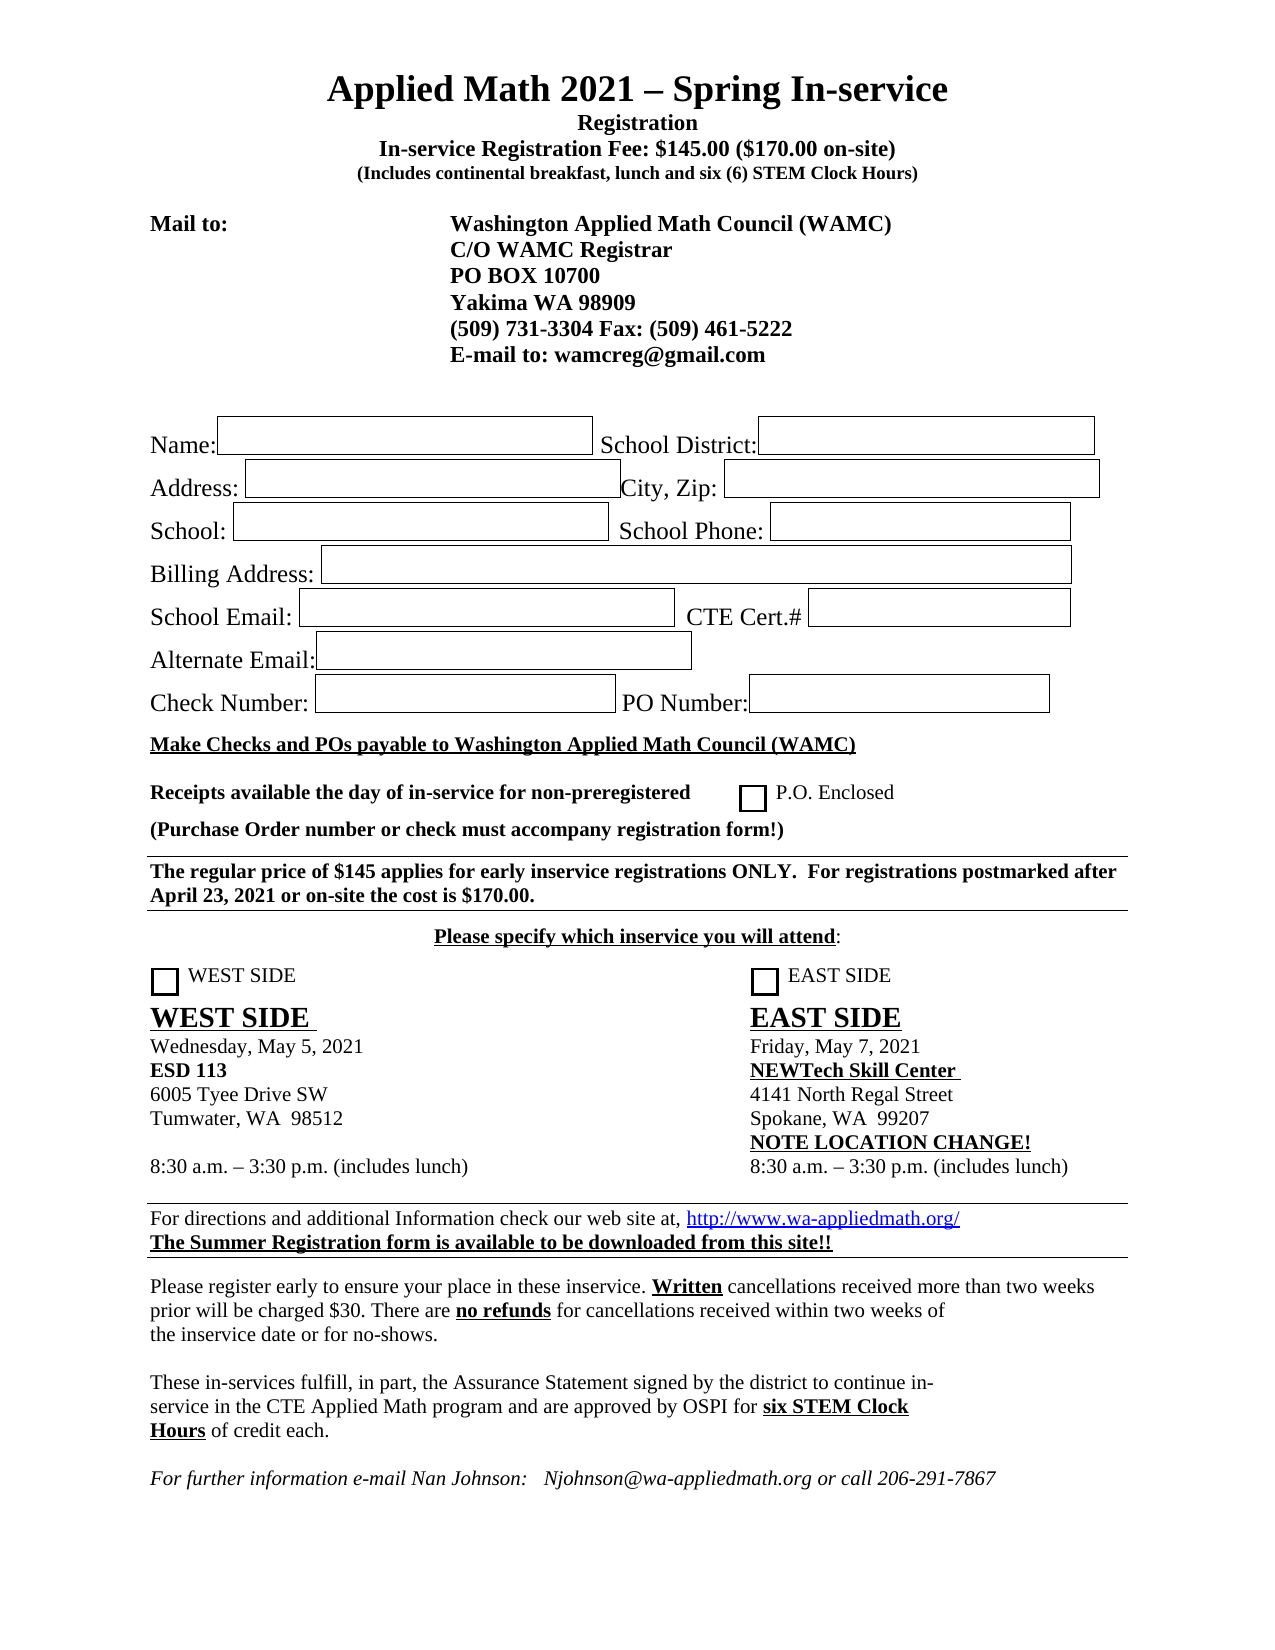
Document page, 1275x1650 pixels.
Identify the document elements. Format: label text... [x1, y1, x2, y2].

text Receipts available the day of in-service for non-preregistered [150, 780, 738, 817]
text C/O WAMC Registrar [150, 236, 1125, 262]
text Please register early to ensure your place in these inservice. Written cancellations received more than two weeks prior will be charged $30. There are no refunds for cancellations received within two weeks of [150, 1274, 1125, 1322]
text NOTE LOCATION CHANGE! [150, 1130, 1125, 1154]
text Alternate Email: [150, 631, 1125, 674]
text the inservice date or for no-shows. [150, 1322, 1125, 1346]
text Tumwater, WA 98512 Spokane, WA 99207 [150, 1106, 1125, 1130]
text Billing Address: [150, 545, 1125, 588]
text Address: City, Zip: [150, 459, 1125, 502]
text Please specify which inservice you will attend: [150, 924, 1125, 948]
text ESD 113 NEWTech Skill Center [150, 1058, 1125, 1082]
text P.O. Enclosed [776, 780, 1125, 817]
text In-service Registration Fee: $145.00 ($170.00 on-site) [150, 136, 1125, 162]
text PO BOX 10700 [150, 262, 1125, 289]
text Hours of credit each. [150, 1418, 1125, 1442]
text E-mail to: wamcreg@gmail.com [150, 342, 1125, 368]
subtitle Applied Math 2021 – Spring In-service [150, 66, 1125, 109]
text service in the CTE Applied Math program and are approved by OSPI for six STEM Clock [150, 1394, 1125, 1418]
text (Purchase Order number or check must accompany registration form!) [150, 817, 1125, 841]
text (Includes continental breakfast, lunch and six (6) STEM Clock Hours) [150, 162, 1125, 183]
text Mail to: Washington Applied Math Council (WAMC) [150, 210, 1125, 236]
text WEST SIDE EAST SIDE [150, 1001, 1125, 1034]
text School: School Phone: [150, 502, 1125, 545]
text 8:30 a.m. – 3:30 p.m. (includes lunch) 8:30 a.m. – 3:30 p.m. (includes lunch) [150, 1154, 1125, 1178]
text These in-services fulfill, in part, the Assurance Statement signed by the district to continue in- [150, 1370, 1125, 1394]
text For directions and additional Information check our web site at, http://www.wa-appliedmath.org/ [147, 1204, 1128, 1227]
text Registration [150, 109, 1125, 136]
text The regular price of $145 applies for early inservice registrations ONLY. For registrations postmarked after April 23, 2021 or on-site the cost is $170.00. [147, 857, 1128, 910]
text EAST SIDE [788, 963, 1125, 1001]
text WEST SIDE [188, 963, 750, 1001]
text 6005 Tyee Drive SW 4141 North Regal Street [150, 1082, 1125, 1106]
text Name: School District: [150, 416, 1125, 459]
text For further information e-mail Nan Johnson: Njohnson@wa-appliedmath.org or call 206-291-7867 [150, 1466, 1125, 1490]
text School Email: CTE Cert.# [150, 588, 1125, 631]
text Check Number: PO Number: [150, 674, 1125, 717]
text Yakima WA 98909 [150, 289, 1125, 315]
text Wednesday, May 5, 2021 Friday, May 7, 2021 [150, 1034, 1125, 1058]
text (509) 731-3304 Fax: (509) 461-5222 [150, 315, 1125, 342]
text Make Checks and POs payable to Washington Applied Math Council (WAMC) [150, 732, 1125, 756]
text The Summer Registration form is available to be downloaded from this site!! [147, 1227, 1128, 1257]
